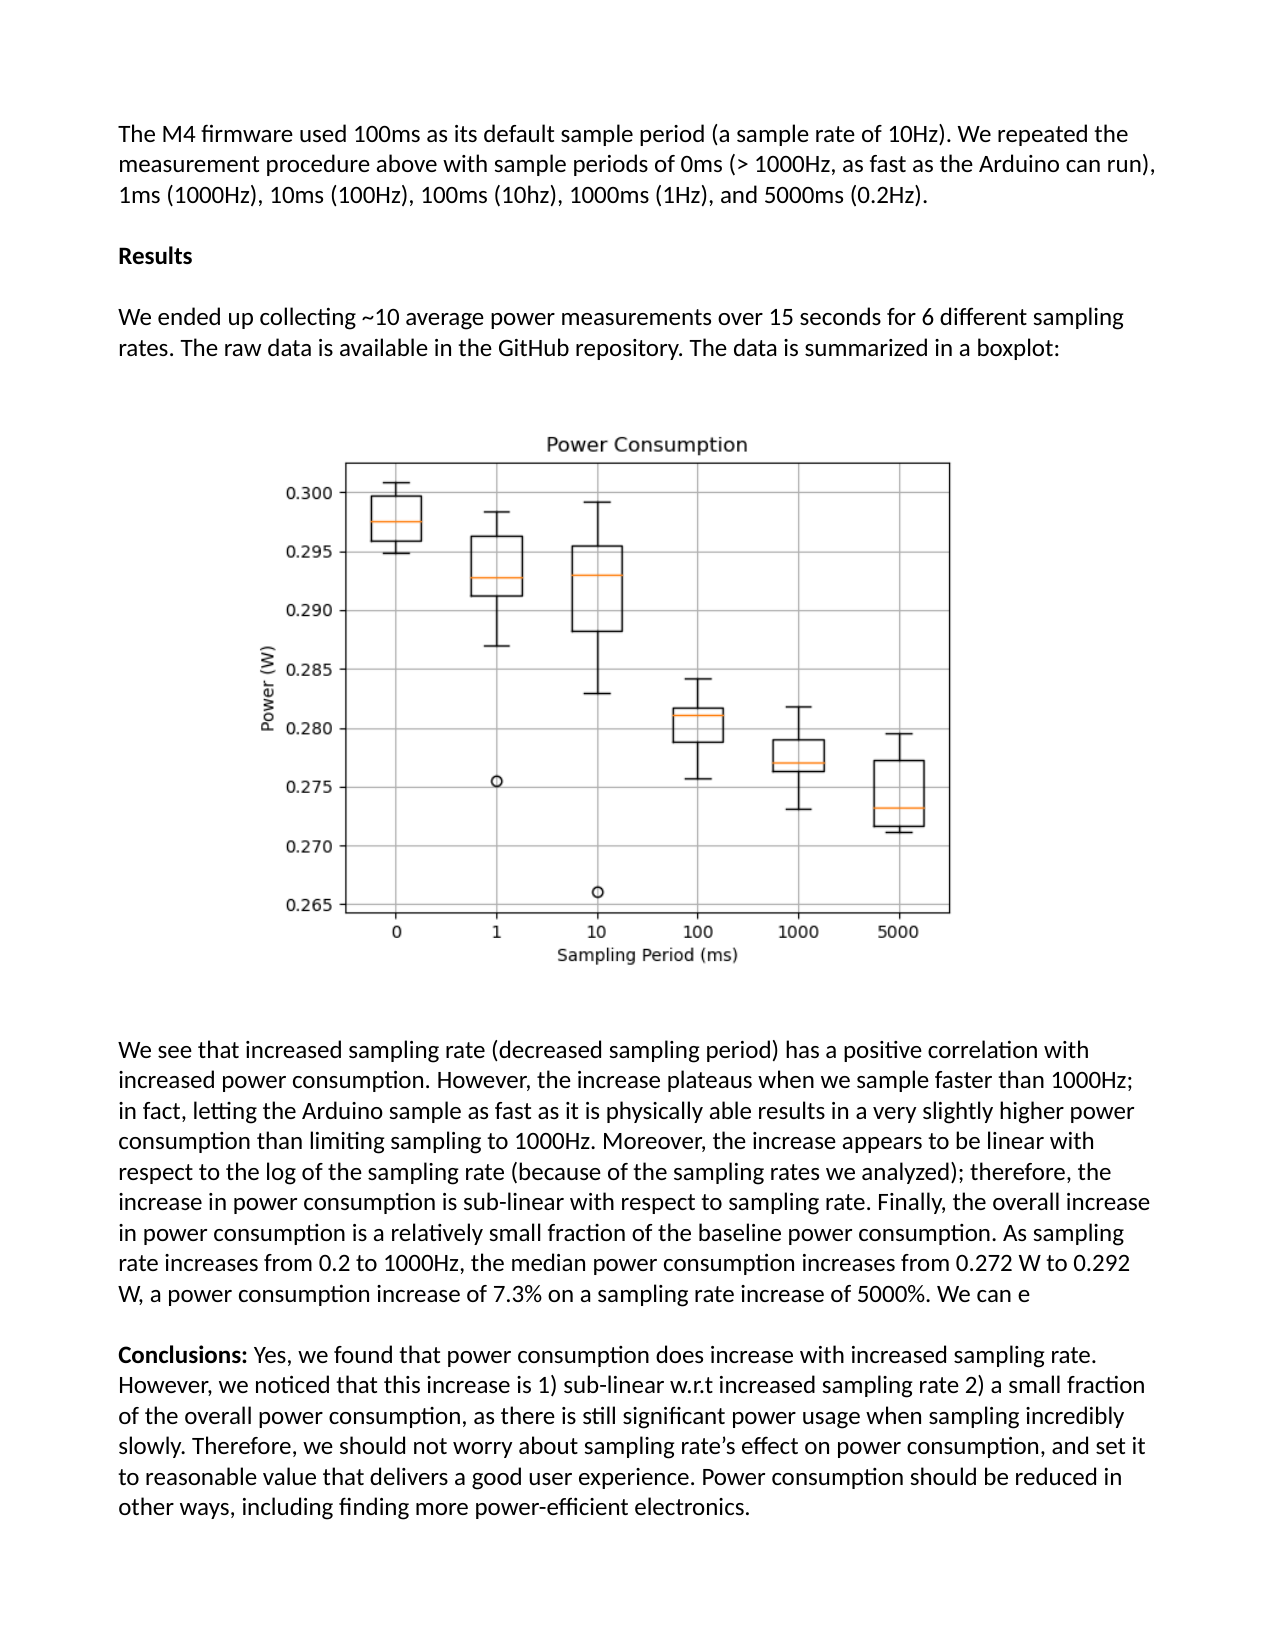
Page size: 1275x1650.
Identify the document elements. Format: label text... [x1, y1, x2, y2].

text Conclusions: Yes, we found that power consumption does increase with increased sampling rate. However, we noticed that this increase is 1) sub-linear w.r.t increased sampling rate 2) a small fraction of the overall power consumption, as there is still significant power usage when sampling incredibly slowly. Therefore, we should not worry about sampling rate’s effect on power consumption, and set it to reasonable value that delivers a good user experience. Power consumption should be reduced in other ways, including finding more power-efficient electronics. [118, 1339, 1157, 1522]
text The M4 firmware used 100ms as its default sample period (a sample rate of 10Hz). We repeated the measurement procedure above with sample periods of 0ms (> 1000Hz, as fast as the Arduino can run), 1ms (1000Hz), 10ms (100Hz), 100ms (10hz), 1000ms (1Hz), and 5000ms (0.2Hz). [118, 118, 1157, 210]
text Results [118, 240, 1157, 271]
picture [248, 392, 1027, 977]
text We see that increased sampling rate (decreased sampling period) has a positive correlation with increased power consumption. However, the increase plateaus when we sample faster than 1000Hz; in fact, letting the Arduino sample as fast as it is physically able results in a very slightly higher power consumption than limiting sampling to 1000Hz. Moreover, the increase appears to be linear with respect to the log of the sampling rate (because of the sampling rates we analyzed); therefore, the increase in power consumption is sub-linear with respect to sampling rate. Finally, the overall increase in power consumption is a relatively small fraction of the baseline power consumption. As sampling rate increases from 0.2 to 1000Hz, the median power consumption increases from 0.272 W to 0.292 W, a power consumption increase of 7.3% on a sampling rate increase of 5000%. We can e [118, 1034, 1157, 1308]
text We ended up collecting ~10 average power measurements over 15 seconds for 6 different sampling rates. The raw data is available in the GitHub repository. The data is summarized in a boxplot: [118, 301, 1157, 362]
